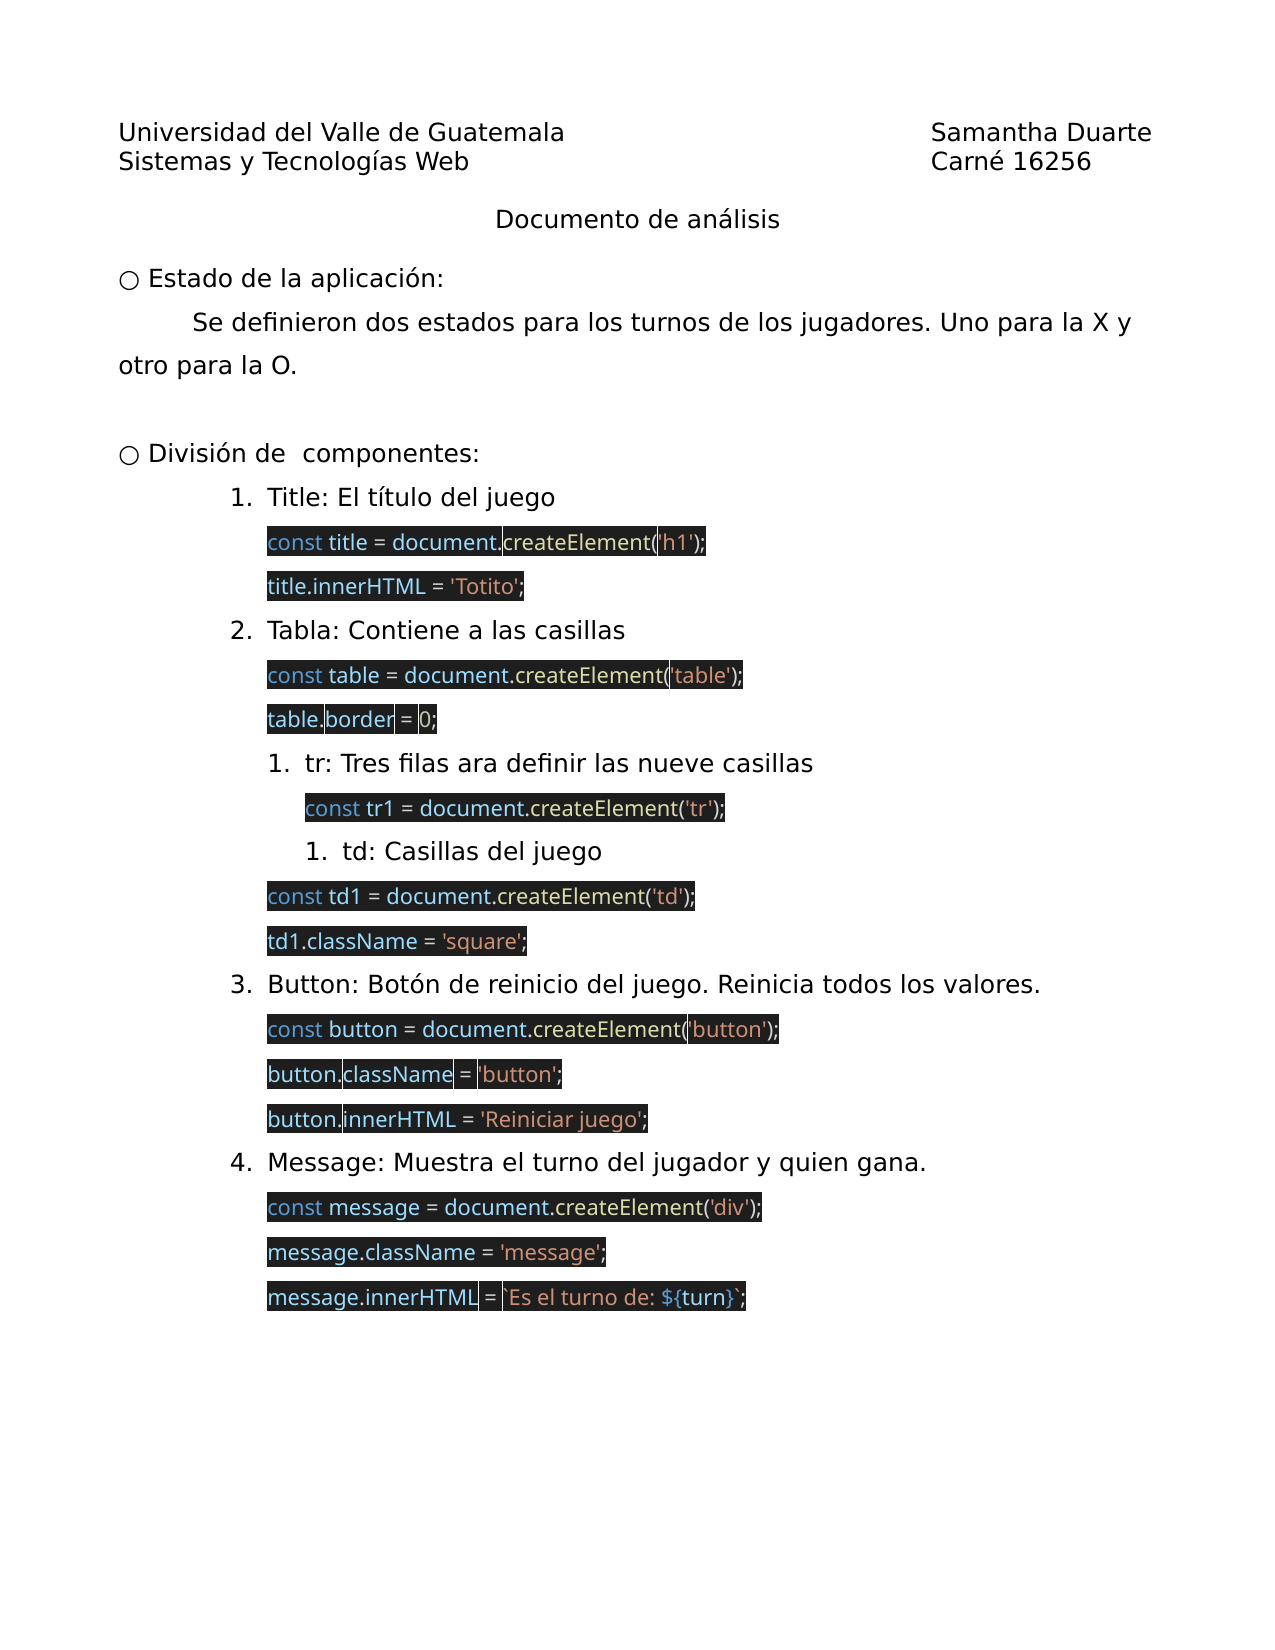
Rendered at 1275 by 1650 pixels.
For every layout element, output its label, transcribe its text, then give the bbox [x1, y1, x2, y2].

list Title: El título del juego [229, 483, 1157, 512]
list const table = document.createElement('table'); [229, 659, 1157, 689]
list td1.className = 'square'; [229, 926, 1157, 956]
list const title = document.createElement('h1'); [229, 526, 1157, 556]
text Documento de análisis [118, 206, 1157, 235]
list title.innerHTML = 'Totito'; [229, 571, 1157, 601]
text Universidad del Valle de Guatemala Samantha Duarte [118, 118, 1157, 147]
list table.border = 0; [229, 704, 1157, 734]
list const button = document.createElement('button'); [229, 1014, 1157, 1044]
text Sistemas y Tecnologías Web Carné 16256 [118, 147, 1157, 176]
list Tabla: Contiene a las casillas [229, 616, 1157, 645]
list message.className = 'message'; [229, 1237, 1157, 1267]
list Message: Muestra el turno del jugador y quien gana. [229, 1148, 1157, 1177]
list tr: Tres filas ara definir las nueve casillas [267, 749, 1157, 778]
list const message = document.createElement('div'); [229, 1192, 1157, 1222]
list message.innerHTML = `Es el turno de: ${turn}`; [229, 1281, 1157, 1311]
list button.innerHTML = 'Reiniciar juego'; [229, 1104, 1157, 1133]
text ○ División de ​ componentes: [118, 439, 1157, 468]
list Button: Botón de reinicio del juego. Reinicia todos los valores. [229, 971, 1157, 1000]
text Se definieron dos estados para los turnos de los jugadores. Uno para la X y otro para la O. [118, 308, 1157, 381]
list const tr1 = document.createElement('tr'); [267, 793, 1157, 822]
text ○ Estado de la aplicación: [118, 264, 1157, 293]
list button.className = 'button'; [229, 1059, 1157, 1089]
list td: Casillas del juego [304, 837, 1157, 867]
list const td1 = document.createElement('td'); [229, 881, 1157, 911]
